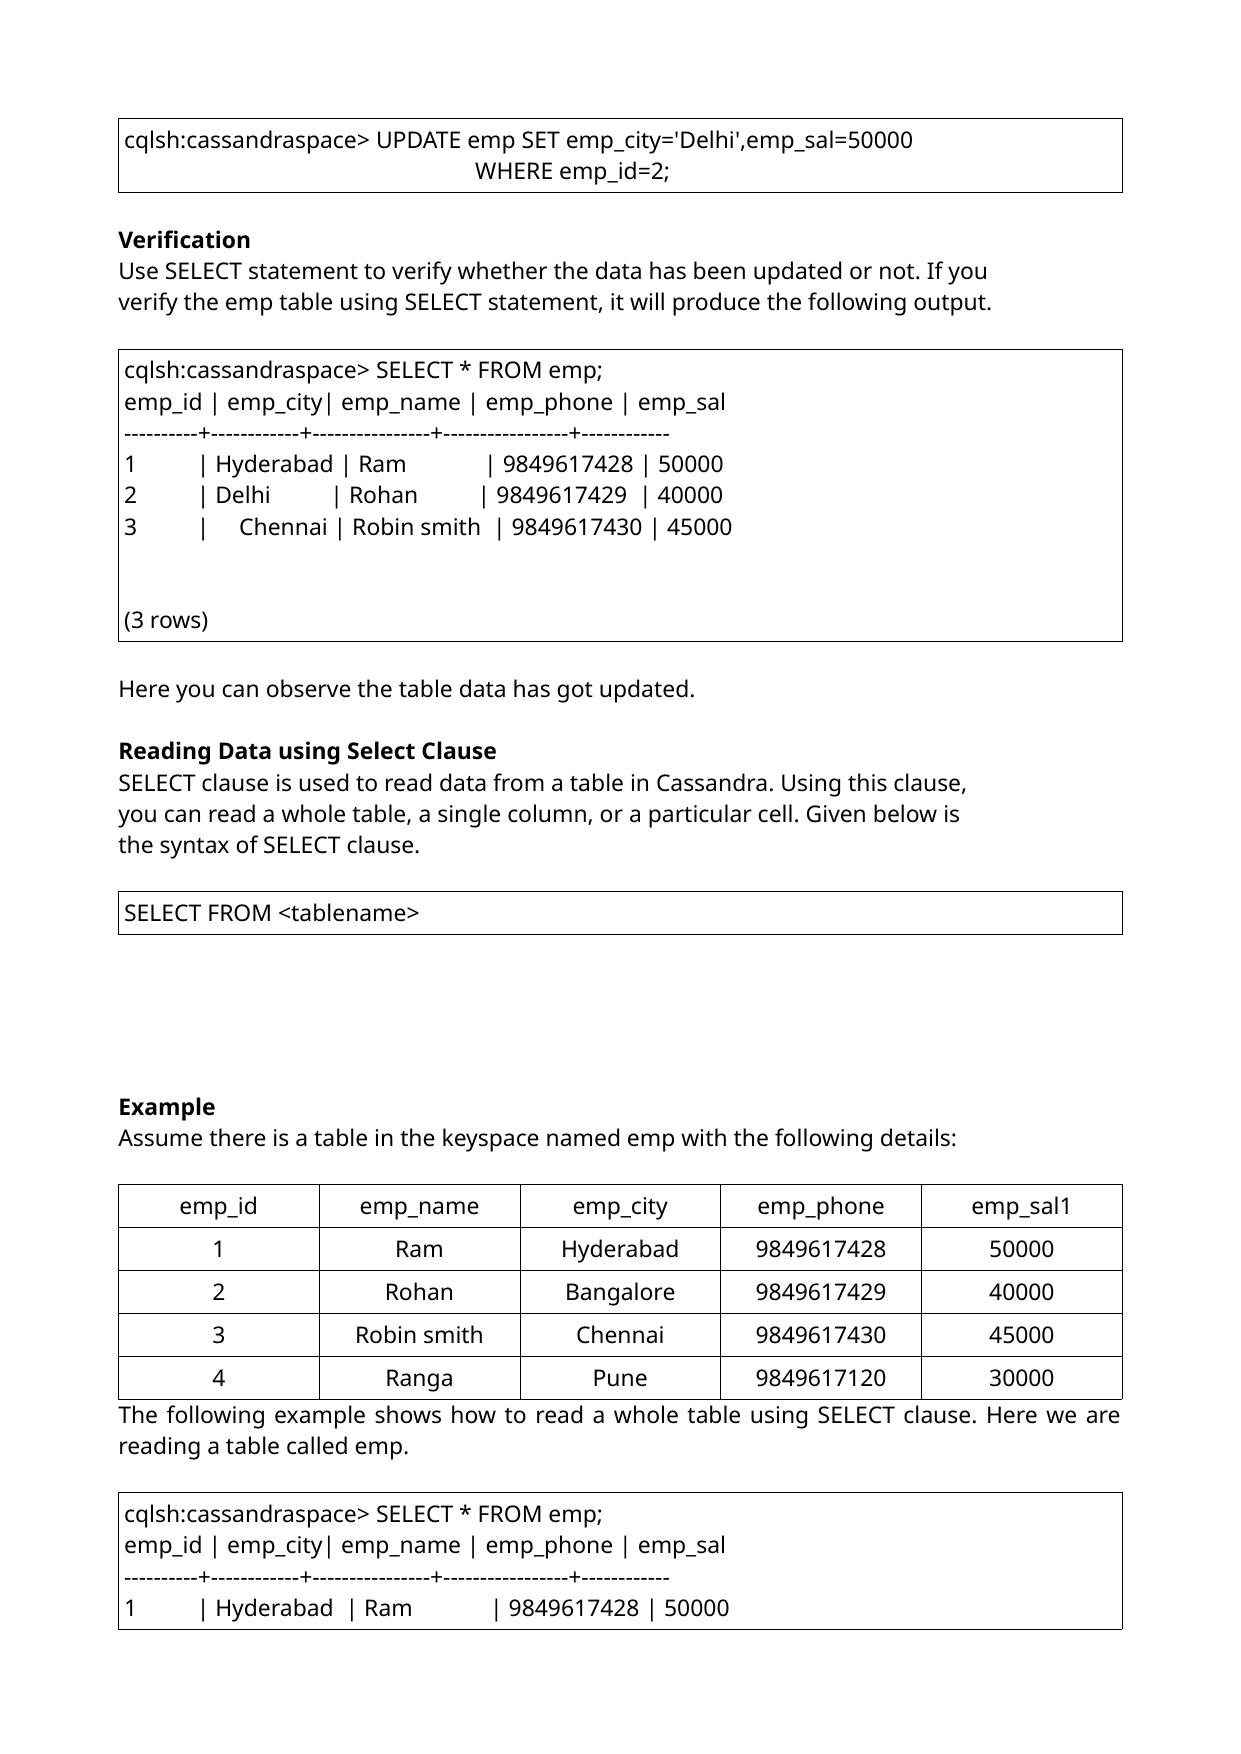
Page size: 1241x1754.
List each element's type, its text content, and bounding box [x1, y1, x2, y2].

table_cell 9849617430 [721, 1314, 921, 1356]
table_header cqlsh:cassandraspace> UPDATE emp SET emp_city='Delhi',emp_sal=50000 WHERE emp_id=2; [119, 119, 1122, 192]
text Reading Data using Select Clause [118, 735, 1122, 766]
table_cell 2 [119, 1271, 319, 1313]
table_header emp_name [320, 1185, 520, 1227]
table_header emp_city [521, 1185, 720, 1227]
table_header emp_sal1 [922, 1185, 1122, 1227]
table_cell Bangalore [521, 1271, 720, 1313]
table_cell 45000 [922, 1314, 1122, 1356]
table_cell 3 [119, 1314, 319, 1356]
text Verification [118, 223, 1122, 255]
text the syntax of SELECT clause. [118, 829, 1122, 860]
table_cell 4 [119, 1357, 319, 1398]
text Assume there is a table in the keyspace named emp with the following details: [118, 1122, 1122, 1153]
text you can read a whole table, a single column, or a particular cell. Given below is [118, 798, 1122, 829]
table_cell Pune [521, 1357, 720, 1398]
table_cell 50000 [922, 1228, 1122, 1270]
text verify the emp table using SELECT statement, it will produce the following output. [118, 286, 1122, 317]
table_cell 9849617120 [721, 1357, 921, 1398]
table_header emp_id [119, 1185, 319, 1227]
table_header emp_phone [721, 1185, 921, 1227]
text Example [118, 1091, 1122, 1122]
table_header SELECT FROM <tablename> [119, 892, 1122, 934]
table_cell Robin smith [320, 1314, 520, 1356]
table_cell 1 [119, 1228, 319, 1270]
text Here you can observe the table data has got updated. [118, 673, 1122, 704]
table_cell Rohan [320, 1271, 520, 1313]
table_cell 40000 [922, 1271, 1122, 1313]
table_cell 9849617428 [721, 1228, 921, 1270]
text The following example shows how to read a whole table using SELECT clause. Here we are reading a table called emp. [118, 1400, 1122, 1461]
table_cell 9849617429 [721, 1271, 921, 1313]
table_cell Ranga [320, 1357, 520, 1398]
text SELECT clause is used to read data from a table in Cassandra. Using this clause, [118, 766, 1122, 798]
table_cell Ram [320, 1228, 520, 1270]
table_header cqlsh:cassandraspace> SELECT * FROM emp; emp_id | emp_city| emp_name | emp_phone | emp_sal ----------+------------+----------------+-----------------+------------ 1 | Hyderabad | Ram | 9849617428 | 50000 [119, 1493, 1122, 1629]
table_header cqlsh:cassandraspace> SELECT * FROM emp; emp_id | emp_city| emp_name | emp_phone | emp_sal ----------+------------+----------------+-----------------+------------ 1 | Hyderabad | Ram | 9849617428 | 50000 2 | Delhi | Rohan | 9849617429 | 40000 3 | Chennai | Robin smith | 9849617430 | 45000 (3 rows) [119, 350, 1122, 641]
table_cell 30000 [922, 1357, 1122, 1398]
table_cell Chennai [521, 1314, 720, 1356]
text Use SELECT statement to verify whether the data has been updated or not. If you [118, 255, 1122, 286]
table_cell Hyderabad [521, 1228, 720, 1270]
